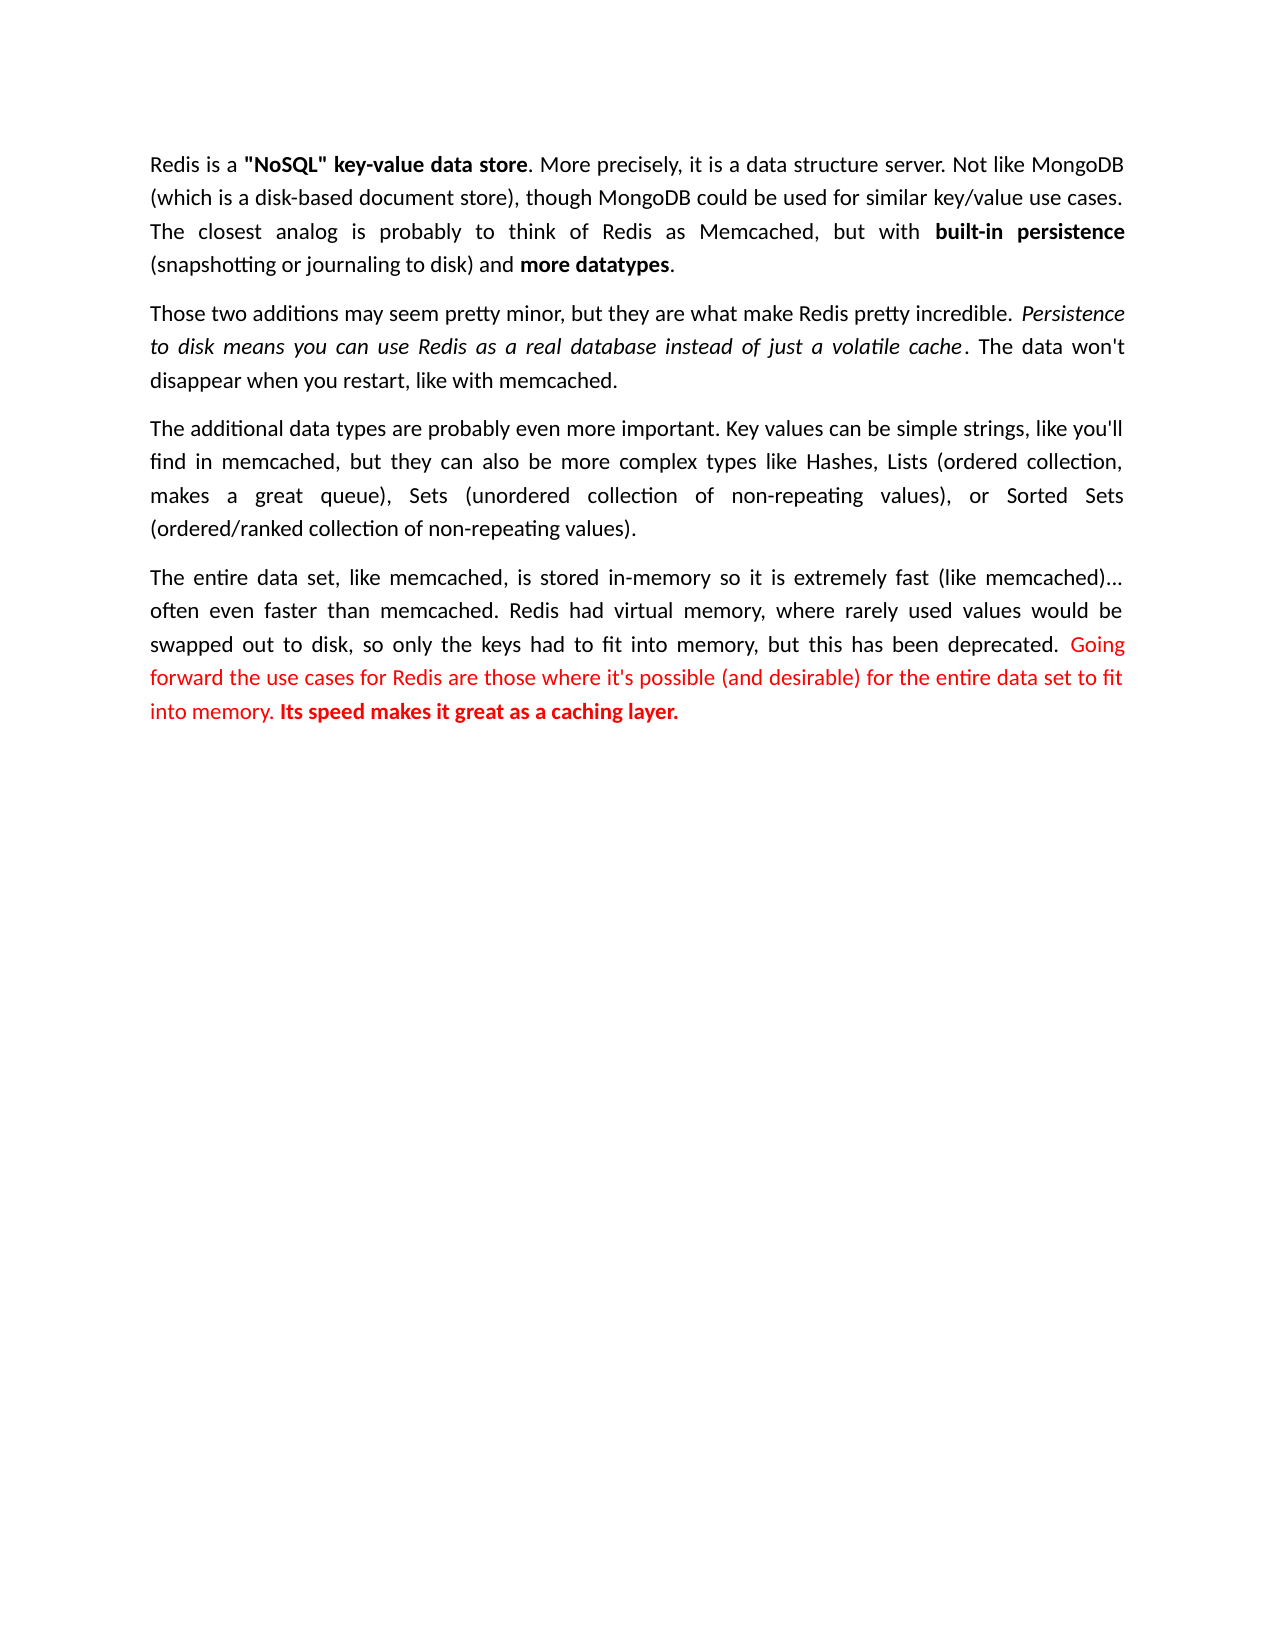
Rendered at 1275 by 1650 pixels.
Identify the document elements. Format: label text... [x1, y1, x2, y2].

text Redis is a "NoSQL" key-value data store. More precisely, it is a data structure server. Not like MongoDB (which is a disk-based document store), though MongoDB could be used for similar key/value use cases. The closest analog is probably to think of Redis as Memcached, but with built-in persistence (snapshotting or journaling to disk) and more datatypes. [150, 150, 1125, 279]
text The entire data set, like memcached, is stored in-memory so it is extremely fast (like memcached)... often even faster than memcached. Redis had virtual memory, where rarely used values would be swapped out to disk, so only the keys had to fit into memory, but this has been deprecated. Going forward the use cases for Redis are those where it's possible (and desirable) for the entire data set to fit into memory. Its speed makes it great as a caching layer. [150, 563, 1125, 725]
text Those two additions may seem pretty minor, but they are what make Redis pretty incredible. Persistence to disk means you can use Redis as a real database instead of just a volatile cache. The data won't disappear when you restart, like with memcached. [150, 299, 1125, 394]
text The additional data types are probably even more important. Key values can be simple strings, like you'll find in memcached, but they can also be more complex types like Hashes, Lists (ordered collection, makes a great queue), Sets (unordered collection of non-repeating values), or Sorted Sets (ordered/ranked collection of non-repeating values). [150, 414, 1125, 543]
